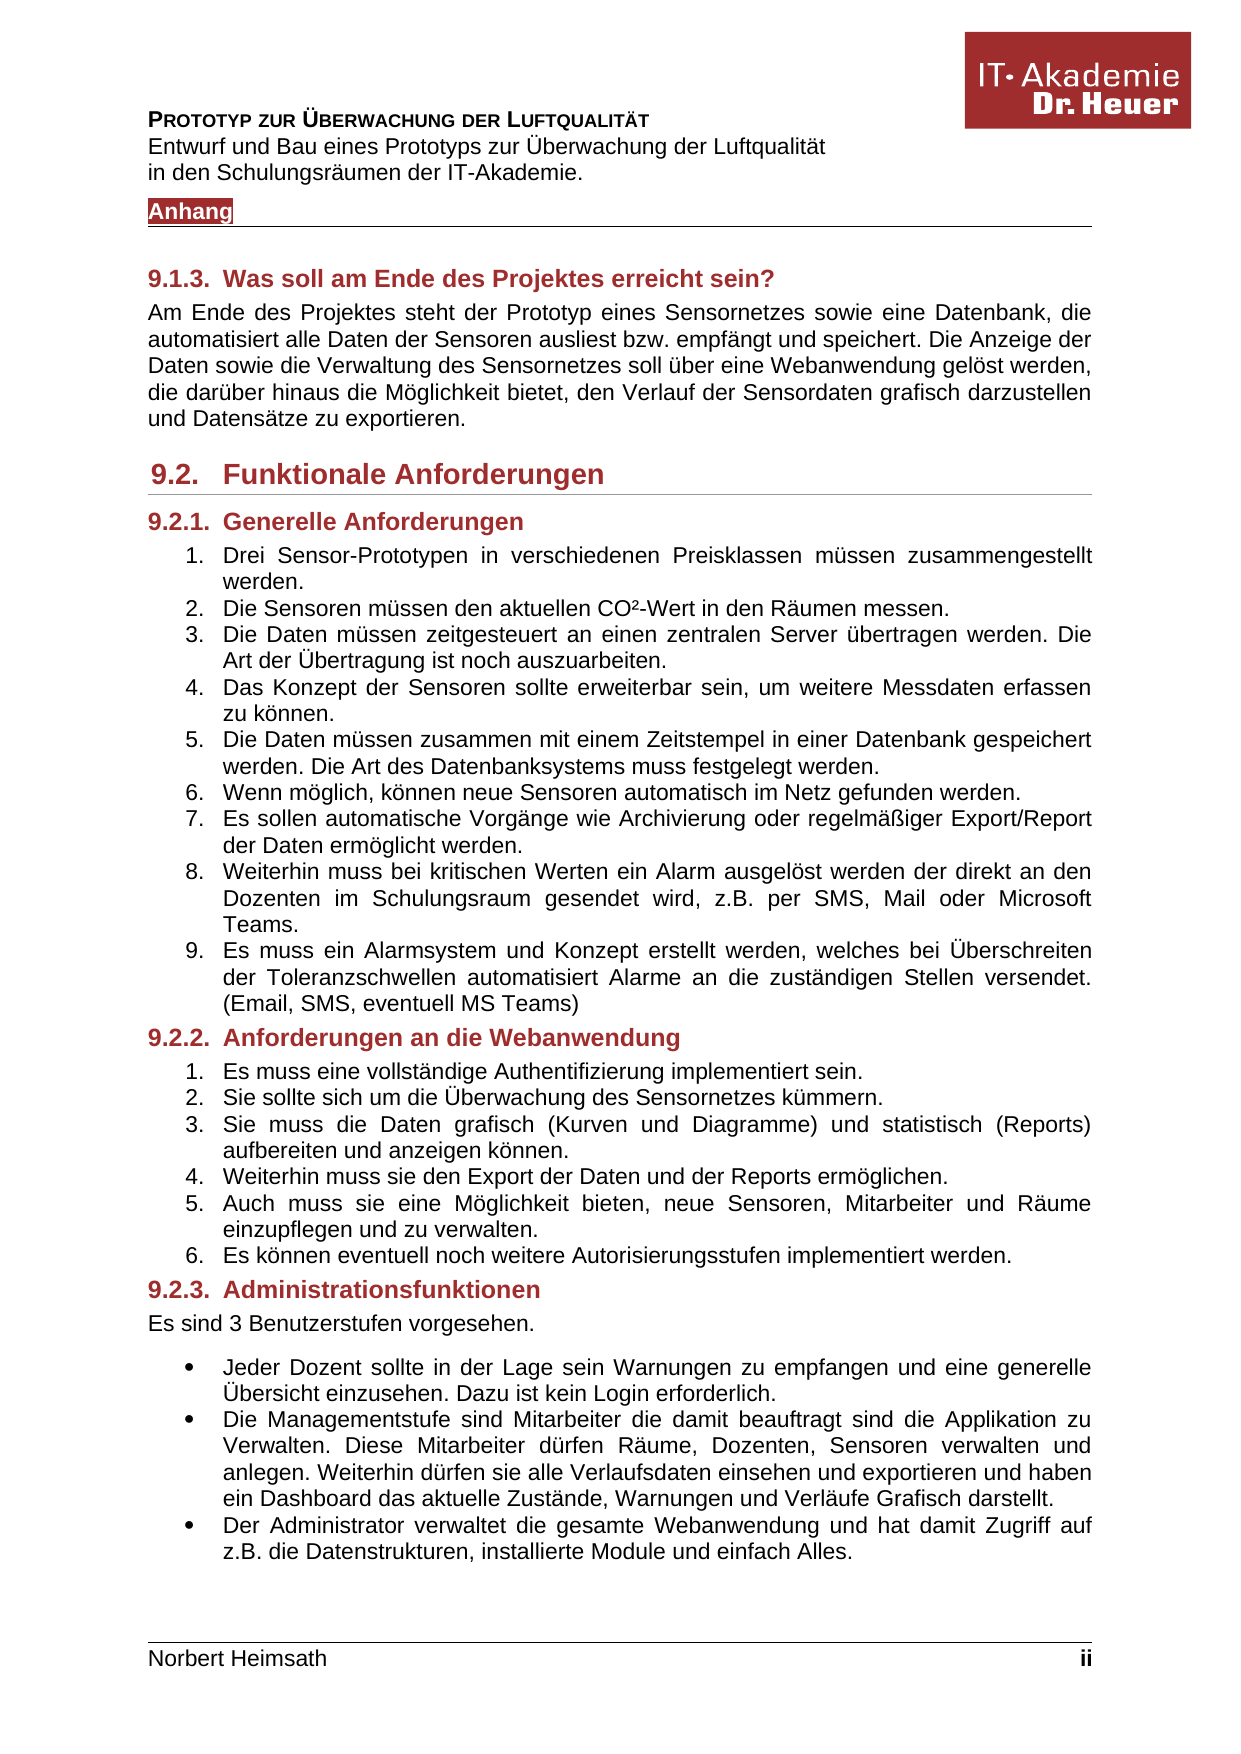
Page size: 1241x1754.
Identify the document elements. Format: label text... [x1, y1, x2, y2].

list Der Administrator verwaltet die gesamte Webanwendung und hat damit Zugriff auf z.B. die Datenstrukturen, installierte Module und einfach Alles. [185, 1512, 1092, 1564]
list Weiterhin muss sie den Export der Daten und der Reports ermöglichen. [185, 1163, 1092, 1190]
list Die Daten müssen zeitgesteuert an einen zentralen Server übertragen werden. Die Art der Übertragung ist noch auszuarbeiten. [185, 621, 1092, 674]
list Drei Sensor-Prototypen in verschiedenen Preisklassen müssen zusammengestellt werden. [185, 542, 1092, 594]
list Das Konzept der Sensoren sollte erweiterbar sein, um weitere Messdaten erfassen zu können. [185, 674, 1092, 726]
list Weiterhin muss bei kritischen Werten ein Alarm ausgelöst werden der direkt an den Dozenten im Schulungsraum gesendet wird, z.B. per SMS, Mail oder Microsoft Teams. [185, 858, 1092, 937]
list Wenn möglich, können neue Sensoren automatisch im Netz gefunden werden. [185, 779, 1092, 805]
list Es sollen automatische Vorgänge wie Archivierung oder regelmäßiger Export/Report der Daten ermöglicht werden. [185, 805, 1092, 858]
list Sie sollte sich um die Überwachung des Sensornetzes kümmern. [185, 1084, 1092, 1111]
text Am Ende des Projektes steht der Prototyp eines Sensornetzes sowie eine Datenbank, die automatisiert alle Daten der Sensoren ausliest bzw. empfängt und speichert. Die Anzeige der Daten sowie die Verwaltung des Sensornetzes soll über eine Webanwendung gelöst werden, die darüber hinaus die Möglichkeit bietet, den Verlauf der Sensordaten grafisch darzustellen und Datensätze zu exportieren. [148, 299, 1092, 431]
list Sie muss die Daten grafisch (Kurven und Diagramme) und statistisch (Reports) aufbereiten und anzeigen können. [185, 1111, 1092, 1163]
list Die Daten müssen zusammen mit einem Zeitstempel in einer Datenbank gespeichert werden. Die Art des Datenbanksystems muss festgelegt werden. [185, 726, 1092, 779]
list Es muss eine vollständige Authentifizierung implementiert sein. [185, 1058, 1092, 1084]
text Es sind 3 Benutzerstufen vorgesehen. [148, 1310, 1092, 1337]
list Es muss ein Alarmsystem und Konzept erstellt werden, welches bei Überschreiten der Toleranzschwellen automatisiert Alarme an die zuständigen Stellen versendet. (Email, SMS, eventuell MS Teams) [185, 937, 1092, 1016]
list Jeder Dozent sollte in der Lage sein Warnungen zu empfangen und eine generelle Übersicht einzusehen. Dazu ist kein Login erforderlich. [185, 1353, 1092, 1406]
subtitle Anforderungen an die Webanwendung [148, 1023, 1092, 1051]
subtitle Funktionale Anforderungen [148, 454, 1092, 494]
list Die Sensoren müssen den aktuellen CO²-Wert in den Räumen messen. [185, 594, 1092, 621]
list Die Managementstufe sind Mitarbeiter die damit beauftragt sind die Applikation zu Verwalten. Diese Mitarbeiter dürfen Räume, Dozenten, Sensoren verwalten und anlegen. Weiterhin dürfen sie alle Verlaufsdaten einsehen und exportieren und haben ein Dashboard das aktuelle Zustände, Warnungen und Verläufe Grafisch darstellt. [185, 1406, 1092, 1512]
subtitle Was soll am Ende des Projektes erreicht sein? [148, 264, 1092, 293]
list Auch muss sie eine Möglichkeit bieten, neue Sensoren, Mitarbeiter und Räume einzupflegen und zu verwalten. [185, 1190, 1092, 1242]
list Es können eventuell noch weitere Autorisierungsstufen implementiert werden. [185, 1242, 1092, 1269]
subtitle Generelle Anforderungen [148, 507, 1092, 535]
subtitle Administrationsfunktionen [148, 1275, 1092, 1304]
